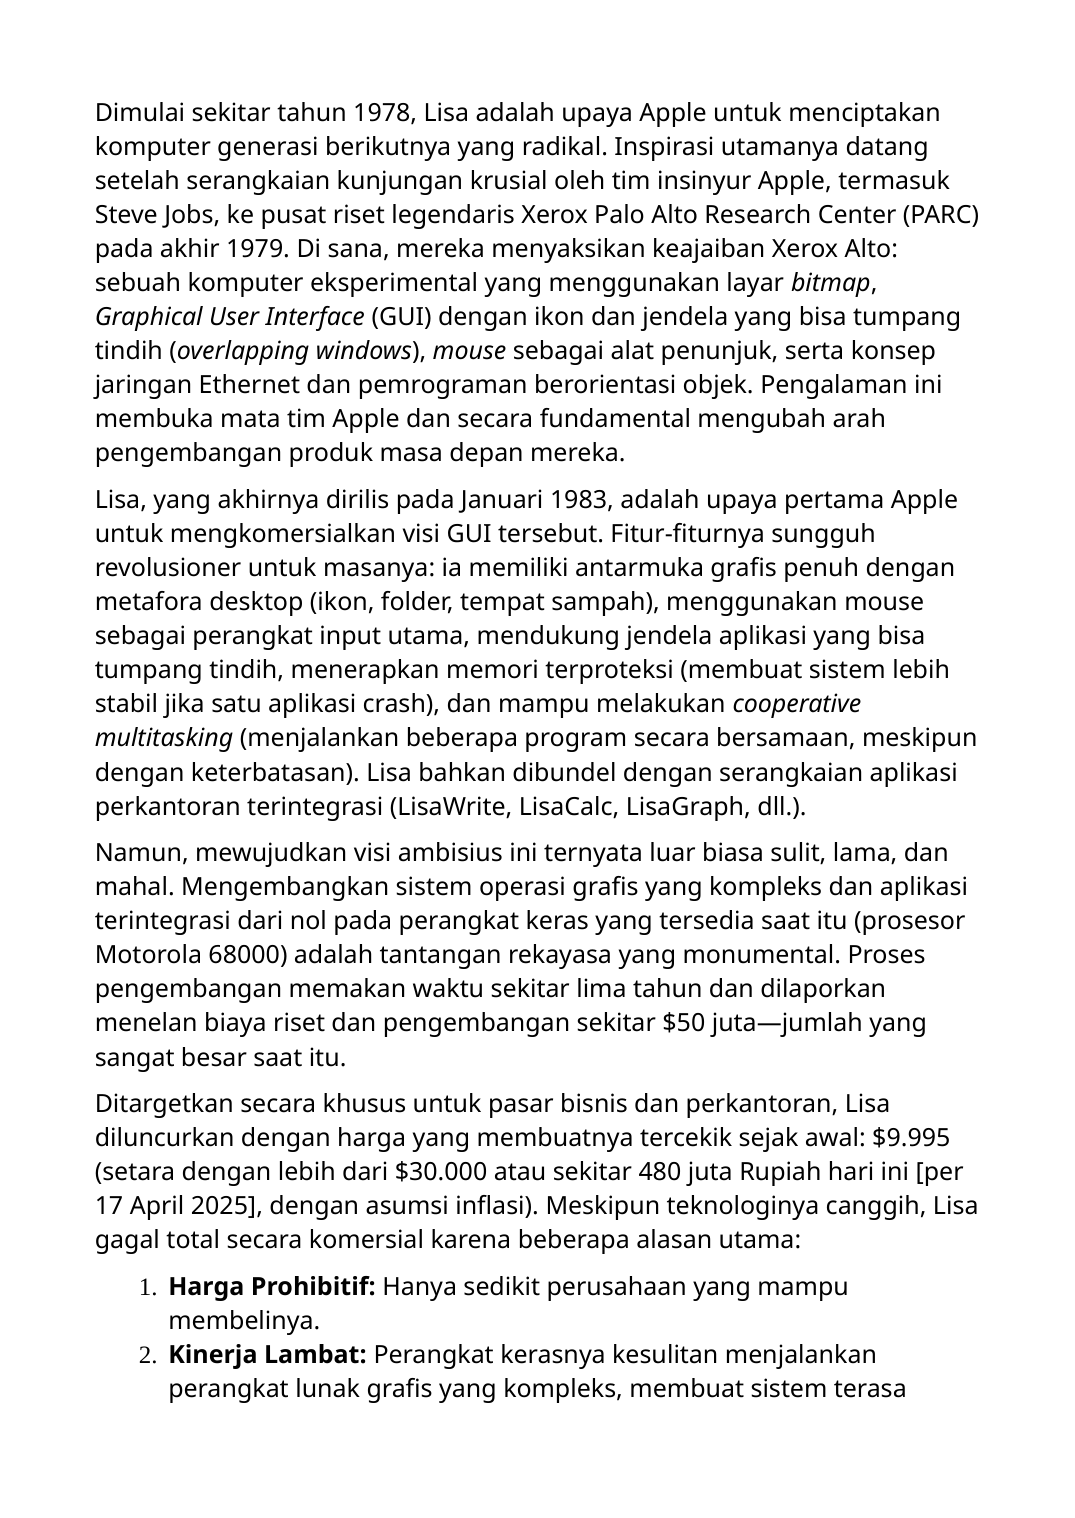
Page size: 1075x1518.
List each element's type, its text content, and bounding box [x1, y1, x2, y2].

list Kinerja Lambat: Perangkat kerasnya kesulitan menjalankan perangkat lunak grafis yang kompleks, membuat sistem terasa [139, 1337, 980, 1405]
text Dimulai sekitar tahun 1978, Lisa adalah upaya Apple untuk menciptakan komputer generasi berikutnya yang radikal. Inspirasi utamanya datang setelah serangkaian kunjungan krusial oleh tim insinyur Apple, termasuk Steve Jobs, ke pusat riset legendaris Xerox Palo Alto Research Center (PARC) pada akhir 1979. Di sana, mereka menyaksikan keajaiban Xerox Alto: sebuah komputer eksperimental yang menggunakan layar bitmap, Graphical User Interface (GUI) dengan ikon dan jendela yang bisa tumpang tindih (overlapping windows), mouse sebagai alat penunjuk, serta konsep jaringan Ethernet dan pemrograman berorientasi objek. Pengalaman ini membuka mata tim Apple dan secara fundamental mengubah arah pengembangan produk masa depan mereka. [94, 94, 980, 469]
text Ditargetkan secara khusus untuk pasar bisnis dan perkantoran, Lisa diluncurkan dengan harga yang membuatnya tercekik sejak awal: $9.995 (setara dengan lebih dari $30.000 atau sekitar 480 juta Rupiah hari ini [per 17 April 2025], dengan asumsi inflasi). Meskipun teknologinya canggih, Lisa gagal total secara komersial karena beberapa alasan utama: [94, 1086, 980, 1256]
text Lisa, yang akhirnya dirilis pada Januari 1983, adalah upaya pertama Apple untuk mengkomersialkan visi GUI tersebut. Fitur-fiturnya sungguh revolusioner untuk masanya: ia memiliki antarmuka grafis penuh dengan metafora desktop (ikon, folder, tempat sampah), menggunakan mouse sebagai perangkat input utama, mendukung jendela aplikasi yang bisa tumpang tindih, menerapkan memori terproteksi (membuat sistem lebih stabil jika satu aplikasi crash), dan mampu melakukan cooperative multitasking (menjalankan beberapa program secara bersamaan, meskipun dengan keterbatasan). Lisa bahkan dibundel dengan serangkaian aplikasi perkantoran terintegrasi (LisaWrite, LisaCalc, LisaGraph, dll.). [94, 482, 980, 822]
list Harga Prohibitif: Hanya sedikit perusahaan yang mampu membelinya. [139, 1268, 980, 1337]
text Namun, mewujudkan visi ambisius ini ternyata luar biasa sulit, lama, dan mahal. Mengembangkan sistem operasi grafis yang kompleks dan aplikasi terintegrasi dari nol pada perangkat keras yang tersedia saat itu (prosesor Motorola 68000) adalah tantangan rekayasa yang monumental. Proses pengembangan memakan waktu sekitar lima tahun dan dilaporkan menelan biaya riset dan pengembangan sekitar $50 juta—jumlah yang sangat besar saat itu. [94, 835, 980, 1073]
